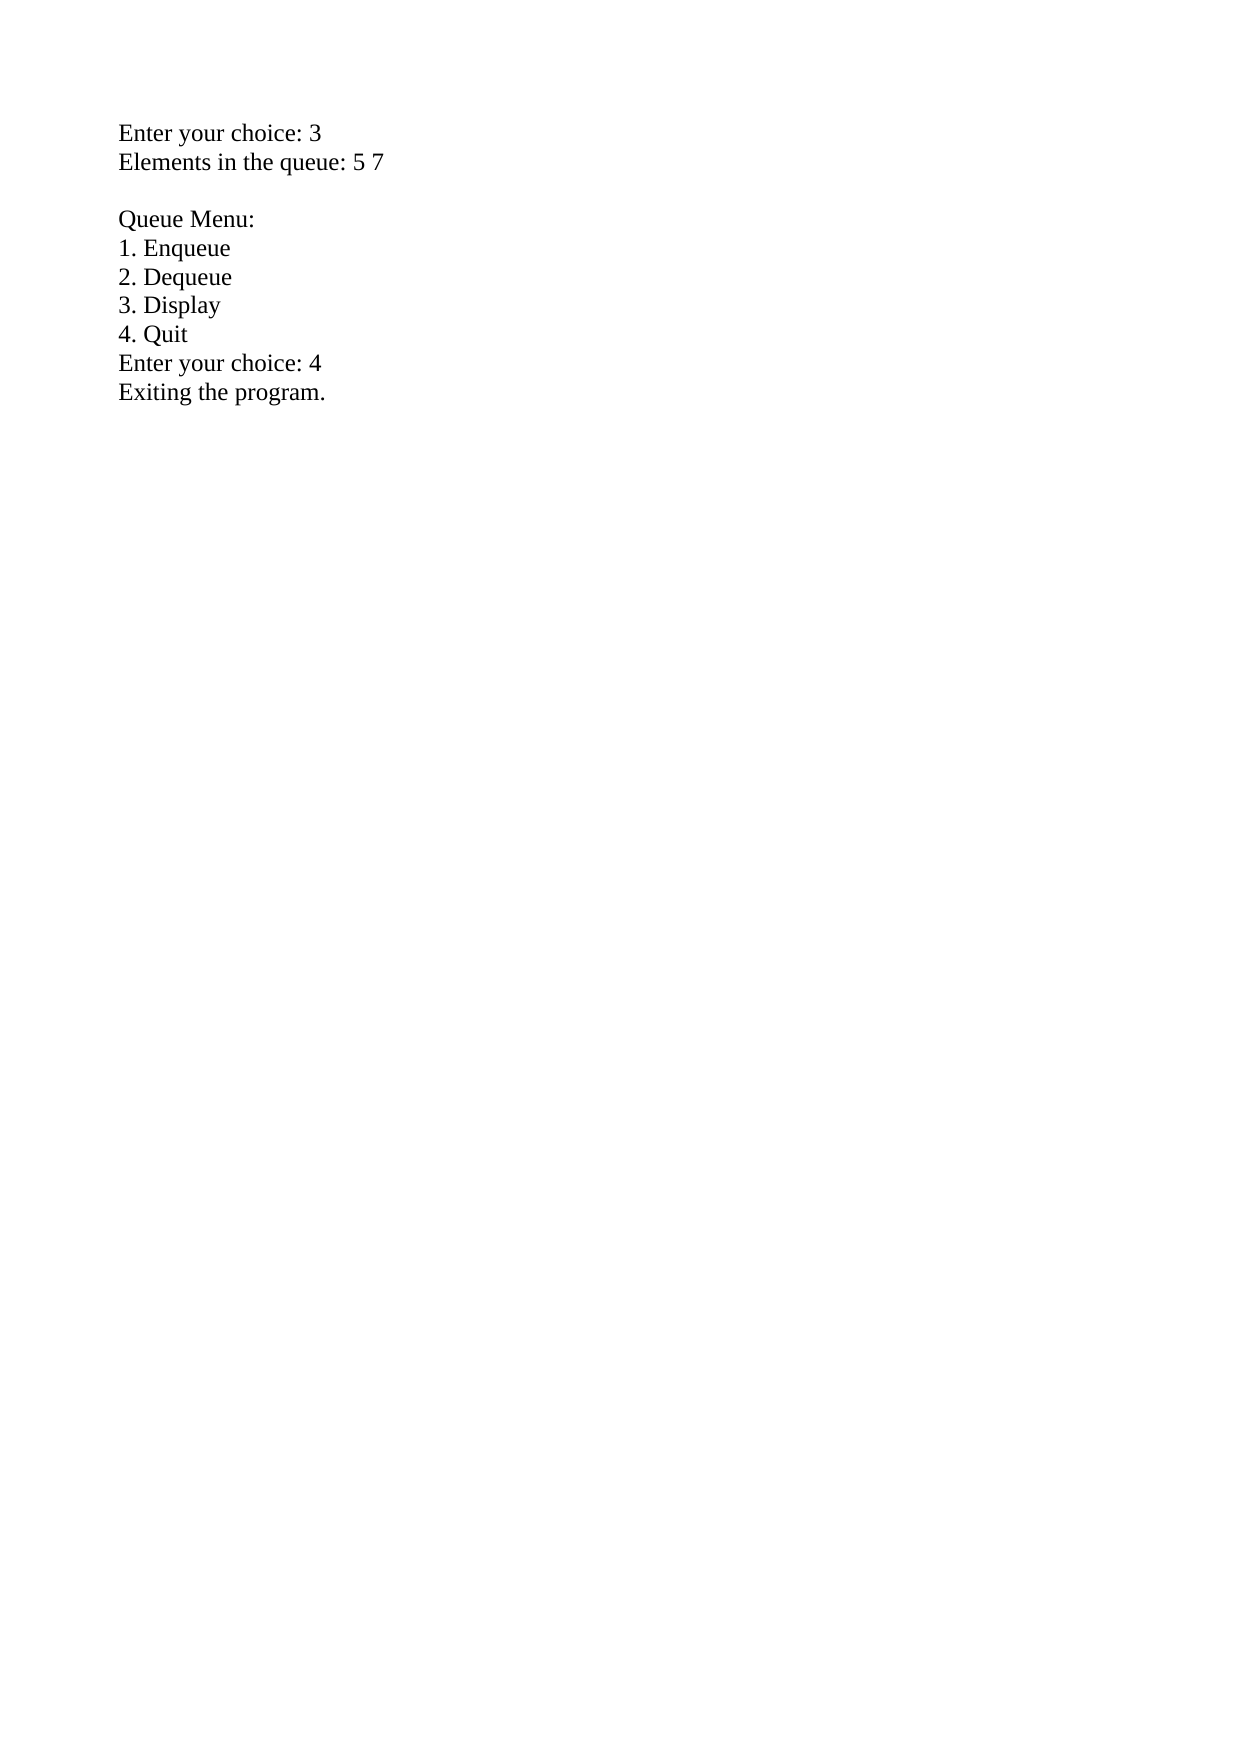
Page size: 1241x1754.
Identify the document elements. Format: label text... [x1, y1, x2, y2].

text Enter your choice: 4 [118, 348, 1122, 377]
text 2. Dequeue [118, 262, 1122, 291]
text 3. Display [118, 291, 1122, 319]
text 4. Quit [118, 319, 1122, 348]
text Exiting the program. [118, 377, 1122, 406]
text Enter your choice: 3 [118, 118, 1122, 147]
text 1. Enqueue [118, 233, 1122, 262]
text Queue Menu: [118, 204, 1122, 233]
text Elements in the queue: 5 7 [118, 147, 1122, 176]
